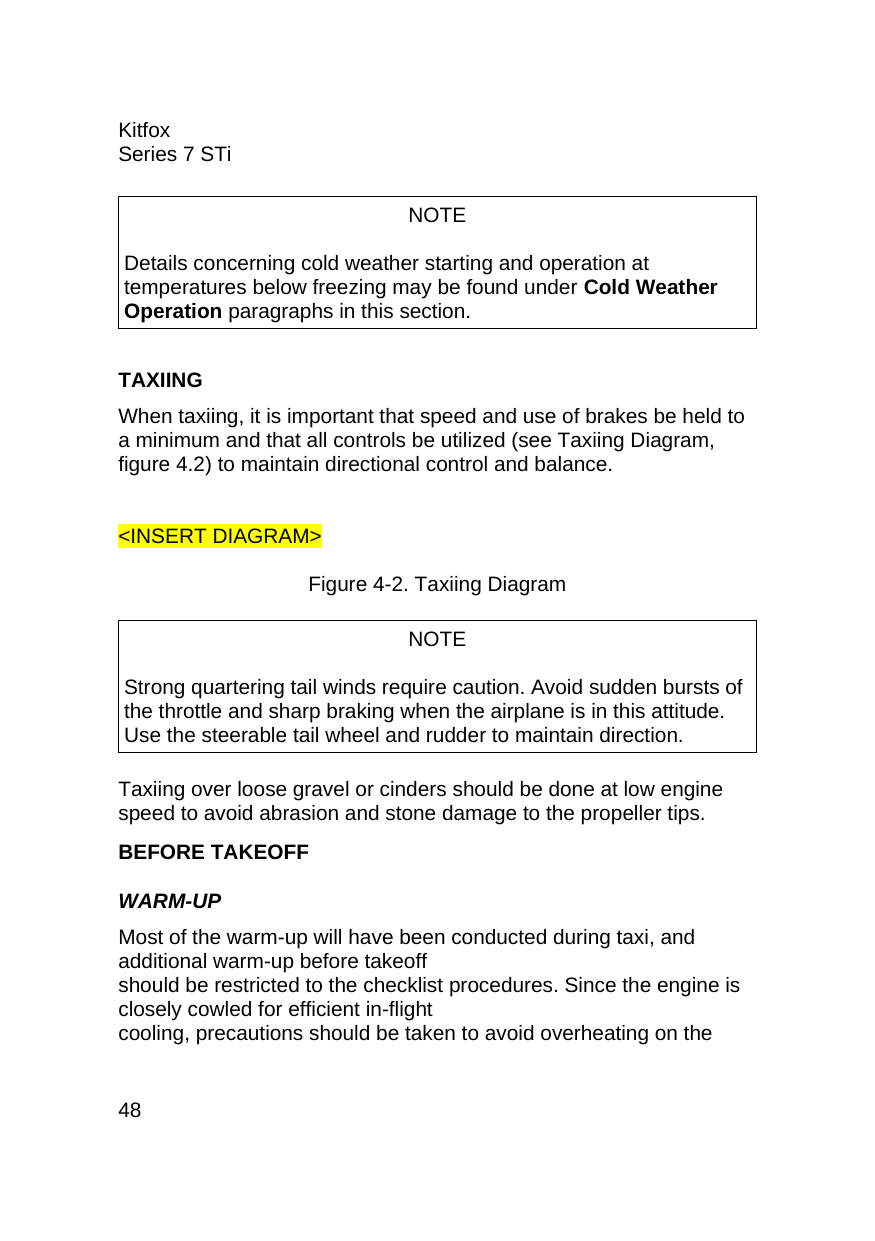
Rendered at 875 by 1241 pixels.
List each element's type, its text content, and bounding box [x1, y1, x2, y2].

text cooling, precautions should be taken to avoid overheating on the [118, 1021, 756, 1045]
text When taxiing, it is important that speed and use of brakes be held to a minimum and that all controls be utilized (see Taxiing Diagram, figure 4.2) to maintain directional control and balance. [118, 404, 756, 476]
subtitle BEFORE TAKEOFF [118, 840, 756, 864]
text should be restricted to the checklist procedures. Since the engine is closely cowled for efficient in-flight [118, 973, 756, 1021]
table_header NOTE Details concerning cold weather starting and operation at temperatures below freezing may be found under Cold Weather Operation paragraphs in this section. [119, 197, 756, 328]
text Most of the warm-up will have been conducted during taxi, and additional warm-up before takeoff [118, 925, 756, 973]
table_header NOTE Strong quartering tail winds require caution. Avoid sudden bursts of the throttle and sharp braking when the airplane is in this attitude. Use the steerable tail wheel and rudder to maintain direction. [119, 621, 756, 752]
text <INSERT DIAGRAM> [118, 524, 756, 548]
text Figure 4-2. Taxiing Diagram [118, 572, 756, 596]
subtitle TAXIING [118, 368, 756, 392]
subtitle WARM-UP [118, 889, 756, 913]
text Taxiing over loose gravel or cinders should be done at low engine speed to avoid abrasion and stone damage to the propeller tips. [118, 777, 756, 825]
